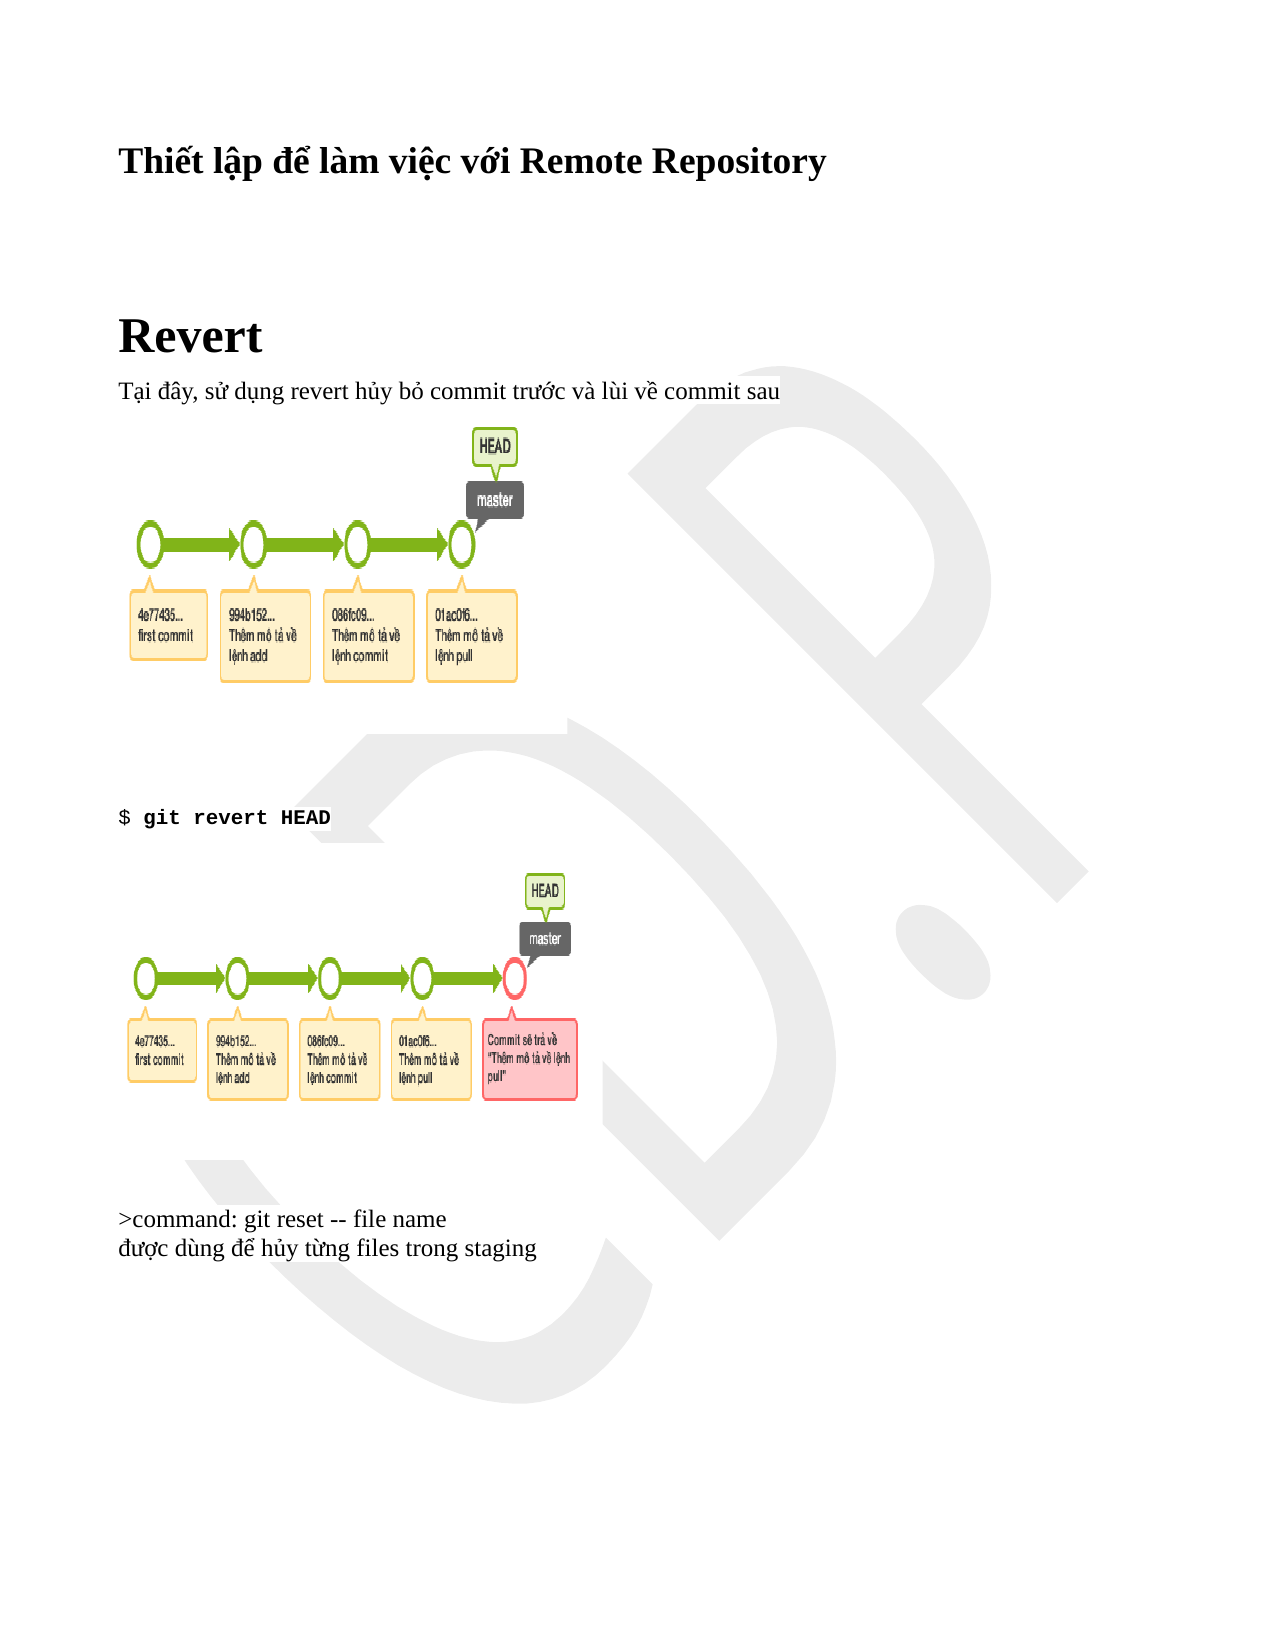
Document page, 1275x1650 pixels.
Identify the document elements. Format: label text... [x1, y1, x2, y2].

picture [127, 843, 603, 1160]
text $ git revert HEAD [1026, 807, 1157, 831]
text $ git revert HEAD [369, 807, 643, 831]
text Tại đây, sử dụng revert hủy bỏ commit trước và lùi về commit sau [829, 376, 1157, 404]
subtitle Revert [118, 306, 1157, 363]
picture [123, 427, 568, 734]
text Tại đây, sử dụng revert hủy bỏ commit trước và lùi về commit sau [118, 376, 734, 404]
text $ git revert HEAD [690, 807, 983, 831]
text >command: git reset -- file name [118, 1204, 240, 1233]
text được dùng để hủy từng files trong staging [309, 1233, 1157, 1262]
text >command: git reset -- file name [281, 1204, 710, 1233]
text $ git revert HEAD [118, 807, 308, 831]
text >command: git reset -- file name [729, 1204, 1157, 1233]
text được dùng để hủy từng files trong staging [118, 1233, 268, 1262]
